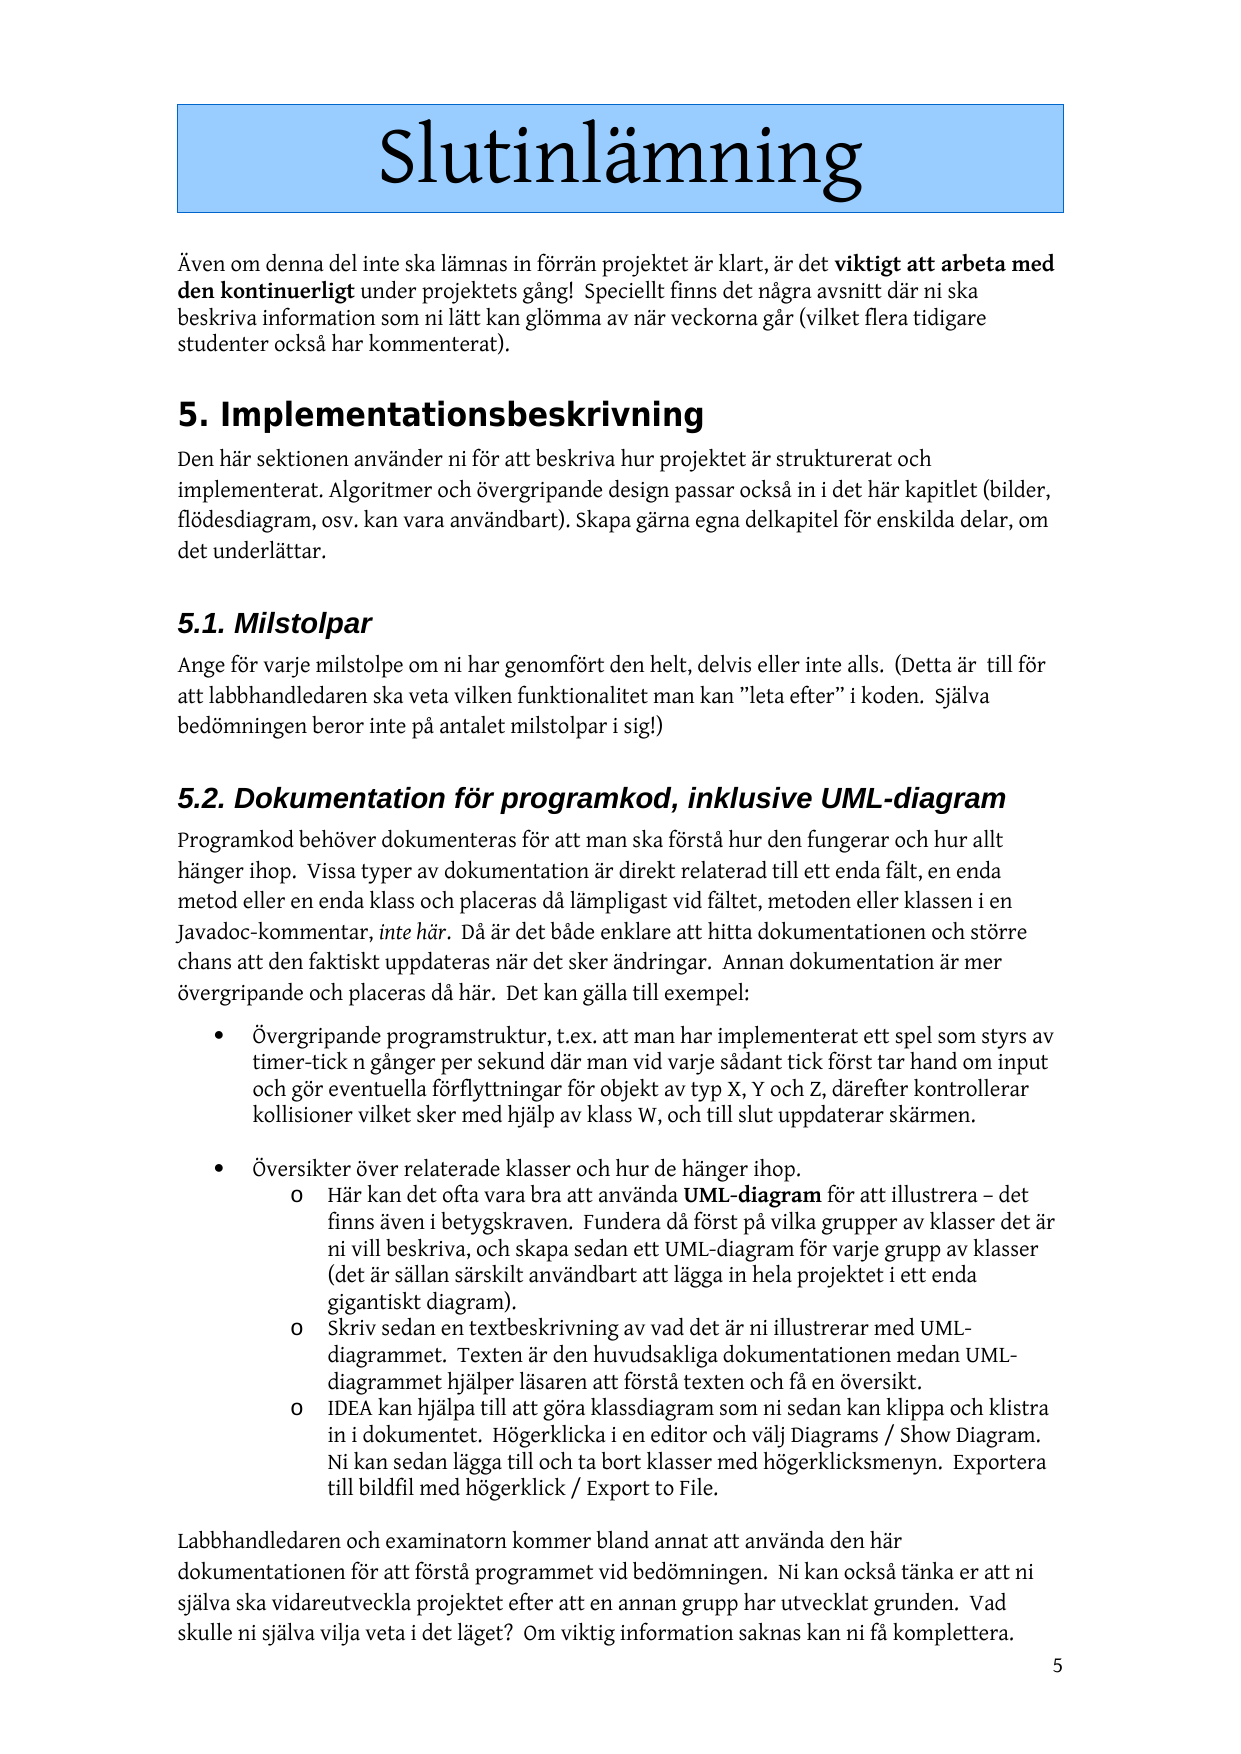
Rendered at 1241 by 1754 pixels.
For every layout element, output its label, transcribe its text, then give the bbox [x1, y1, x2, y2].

text Labbhandledaren och examinatorn kommer bland annat att använda den här dokumentationen för att förstå programmet vid bedömningen. Ni kan också tänka er att ni själva ska vidareutveckla projektet efter att en annan grupp har utvecklat grunden. Vad skulle ni själva vilja veta i det läget? Om viktig information saknas kan ni få komplettera. [177, 1529, 1063, 1647]
list Översikter över relaterade klasser och hur de hänger ihop. [215, 1156, 1063, 1183]
text Ange för varje milstolpe om ni har genomfört den helt, delvis eller inte alls. (Detta är till för att labbhandledaren ska veta vilken funktionalitet man kan ”leta efter” i koden. Själva bedömningen beror inte på antalet milstolpar i sig!) [177, 652, 1063, 740]
text Även om denna del inte ska lämnas in förrän projektet är klart, är det viktigt att arbeta med den kontinuerligt under projektets gång! Speciellt finns det några avsnitt där ni ska beskriva information som ni lätt kan glömma av när veckorna går (vilket flera tidigare studenter också har kommenterat). [177, 252, 1063, 358]
list IDEA kan hjälpa till att göra klassdiagram som ni sedan kan klippa och klistra in i dokumentet. Högerklicka i en editor och välj Diagrams / Show Diagram. Ni kan sedan lägga till och ta bort klasser med högerklicksmenyn. Exportera till bildfil med högerklick / Export to File. [290, 1396, 1063, 1502]
subtitle 5.1. Milstolpar [177, 606, 1063, 640]
subtitle 5.2. Dokumentation för programkod, inklusive UML-diagram [177, 782, 1063, 815]
text Den här sektionen använder ni för att beskriva hur projektet är strukturerat och implementerat. Algoritmer och övergripande design passar också in i det här kapitlet (bilder, flödesdiagram, osv. kan vara användbart). Skapa gärna egna delkapitel för enskilda delar, om det underlättar. [177, 447, 1063, 565]
list Skriv sedan en textbeskrivning av vad det är ni illustrerar med UML-diagrammet. Texten är den huvudsakliga dokumentationen medan UML-diagrammet hjälper läsaren att förstå texten och få en översikt. [290, 1316, 1063, 1396]
list Här kan det ofta vara bra att använda UML-diagram för att illustrera – det finns även i betygskraven. Fundera då först på vilka grupper av klasser det är ni vill beskriva, och skapa sedan ett UML-diagram för varje grupp av klasser (det är sällan särskilt användbart att lägga in hela projektet i ett enda gigantiskt diagram). [290, 1183, 1063, 1316]
text Programkod behöver dokumenteras för att man ska förstå hur den fungerar och hur allt hänger ihop. Vissa typer av dokumentation är direkt relaterad till ett enda fält, en enda metod eller en enda klass och placeras då lämpligast vid fältet, metoden eller klassen i en Javadoc-kommentar, inte här. Då är det både enklare att hitta dokumentationen och större chans att den faktiskt uppdateras när det sker ändringar. Annan dokumentation är mer övergripande och placeras då här. Det kan gälla till exempel: [177, 828, 1063, 1007]
table_header Slutinlämning [178, 105, 1063, 212]
subtitle 5. Implementationsbeskrivning [177, 396, 1063, 434]
list Övergripande programstruktur, t.ex. att man har implementerat ett spel som styrs av timer-tick n gånger per sekund där man vid varje sådant tick först tar hand om input och gör eventuella förflyttningar för objekt av typ X, Y och Z, därefter kontrollerar kollisioner vilket sker med hjälp av klass W, och till slut uppdaterar skärmen. [215, 1023, 1063, 1129]
